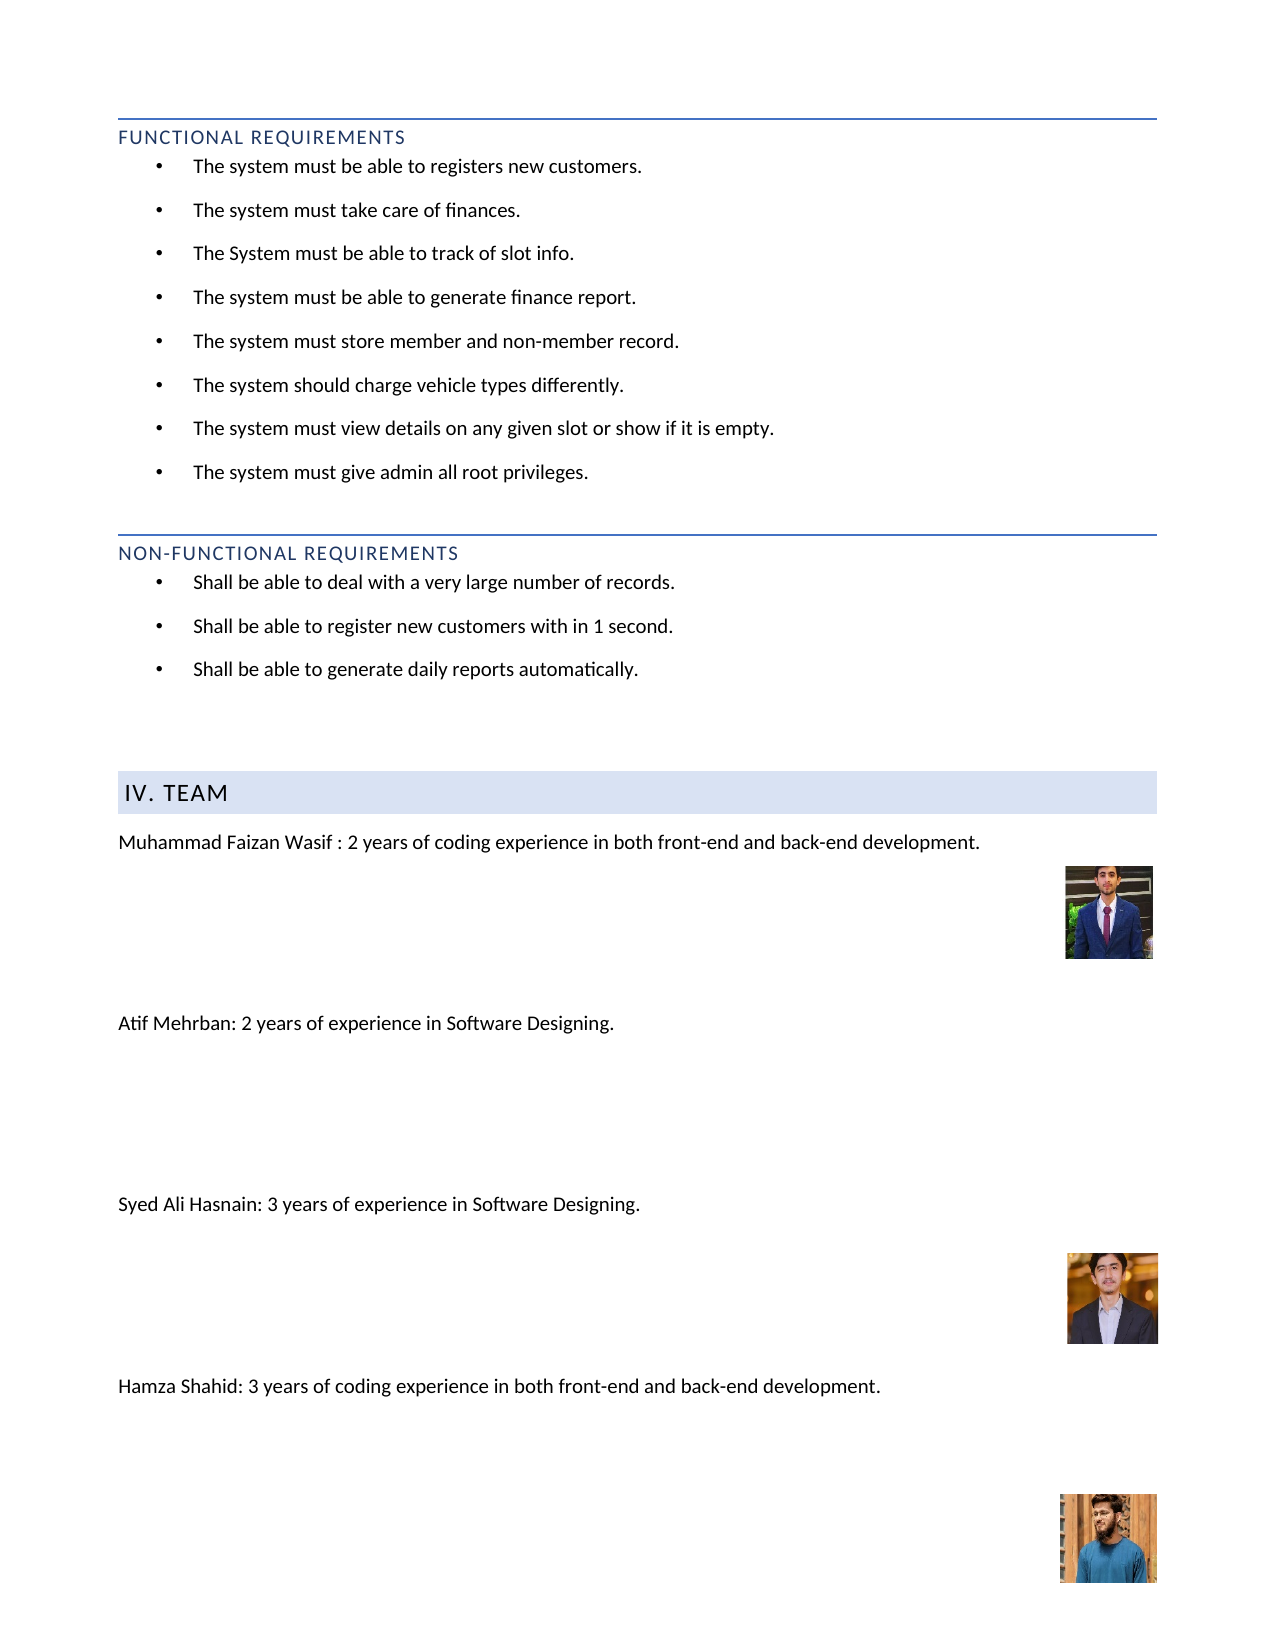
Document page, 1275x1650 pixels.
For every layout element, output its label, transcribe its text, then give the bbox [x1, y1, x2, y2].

list Shall be able to deal with a very large number of records. [156, 569, 1157, 594]
list The system must be able to registers new customers. [156, 153, 1157, 178]
list Shall be able to generate daily reports automatically. [156, 657, 1157, 682]
list The system must view details on any given slot or show if it is empty. [156, 416, 1157, 441]
text Syed Ali Hasnain: 3 years of experience in Software Designing. [118, 1192, 1157, 1217]
subtitle Functional Requirements [118, 120, 1157, 149]
list The System must be able to track of slot info. [156, 241, 1157, 266]
text Muhammad Faizan Wasif : 2 years of coding experience in both front-end and back-end development. [118, 829, 1157, 854]
list The system must be able to generate finance report. [156, 284, 1157, 310]
list Shall be able to register new customers with in 1 second. [156, 613, 1157, 638]
text Hamza Shahid: 3 years of coding experience in both front-end and back-end development. [118, 1373, 1157, 1398]
text Atif Mehrban: 2 years of experience in Software Designing. [118, 1010, 1157, 1036]
subtitle Non-Functional Requirements [118, 536, 1157, 565]
list The system must give admin all root privileges. [156, 459, 1157, 485]
subtitle IV. Team [124, 778, 1151, 808]
list The system must store member and non-member record. [156, 328, 1157, 353]
list The system should charge vehicle types differently. [156, 372, 1157, 397]
list The system must take care of finances. [156, 197, 1157, 222]
